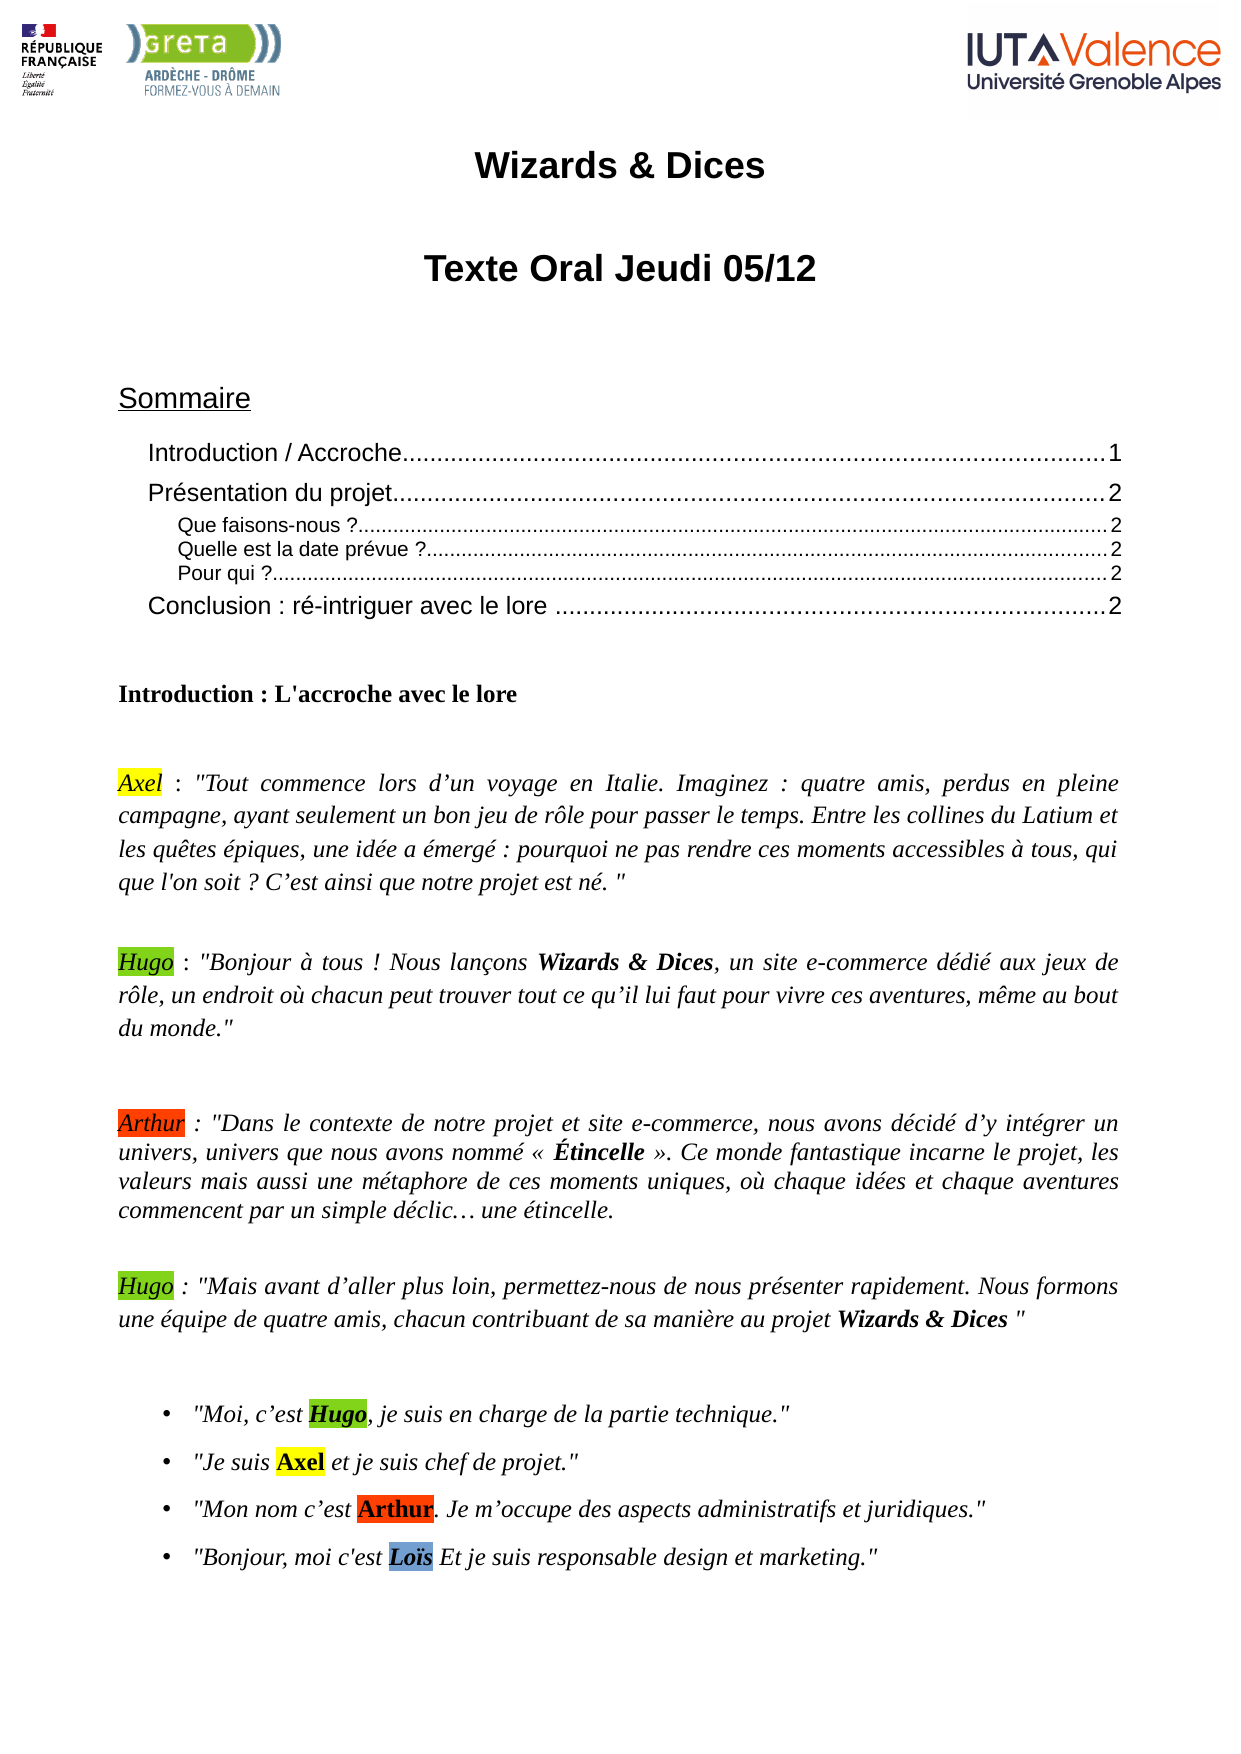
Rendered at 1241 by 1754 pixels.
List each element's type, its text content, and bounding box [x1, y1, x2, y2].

text Introduction / Accroche 1 [148, 438, 1122, 467]
picture [21, 2, 282, 117]
text Conclusion : ré-intriguer avec le lore 2 [148, 591, 1122, 620]
subtitle Introduction : L'accroche avec le lore [118, 679, 1122, 707]
text Texte Oral Jeudi 05/12 [118, 246, 1122, 289]
text Hugo : "Mais avant d’aller plus loin, permettez-nous de nous présenter rapidement. Nous formons une équipe de quatre amis, chacun contribuant de sa manière au projet Wizards & Dices " [118, 1271, 1122, 1333]
text Que faisons-nous ? 2 [177, 513, 1122, 537]
subtitle Sommaire [118, 381, 1122, 414]
list "Moi, c’est Hugo, je suis en charge de la partie technique." [162, 1399, 1122, 1428]
text Hugo : "Bonjour à tous ! Nous lançons Wizards & Dices, un site e-commerce dédié aux jeux de rôle, un endroit où chacun peut trouver tout ce qu’il lui faut pour vivre ces aventures, même au bout du monde." [118, 914, 1122, 1042]
text Arthur : "Dans le contexte de notre projet et site e-commerce, nous avons décidé d’y intégrer un univers, univers que nous avons nommé « Étincelle ». Ce monde fantastique incarne le projet, les valeurs mais aussi une métaphore de ces moments uniques, où chaque idées et chaque aventures commencent par un simple déclic… une étincelle. [118, 1108, 1122, 1223]
list "Je suis Axel et je suis chef de projet." [162, 1447, 1122, 1476]
text Pour qui ? 2 [177, 561, 1122, 585]
text Axel : "Tout commence lors d’un voyage en Italie. Imaginez : quatre amis, perdus en pleine campagne, ayant seulement un bon jeu de rôle pour passer le temps. Entre les collines du Latium et les quêtes épiques, une idée a émergé : pourquoi ne pas rendre ces moments accessibles à tous, qui que l'on soit ? C’est ainsi que notre projet est né. " [118, 768, 1122, 895]
title Wizards & Dices [118, 143, 1122, 186]
list "Mon nom c’est Arthur. Je m’occupe des aspects administratifs et juridiques." [162, 1494, 1122, 1523]
text Présentation du projet 2 [148, 478, 1122, 507]
text Quelle est la date prévue ? 2 [177, 537, 1122, 561]
picture [967, 2, 1221, 121]
list "Bonjour, moi c'est Loïs Et je suis responsable design et marketing." [162, 1542, 1122, 1571]
